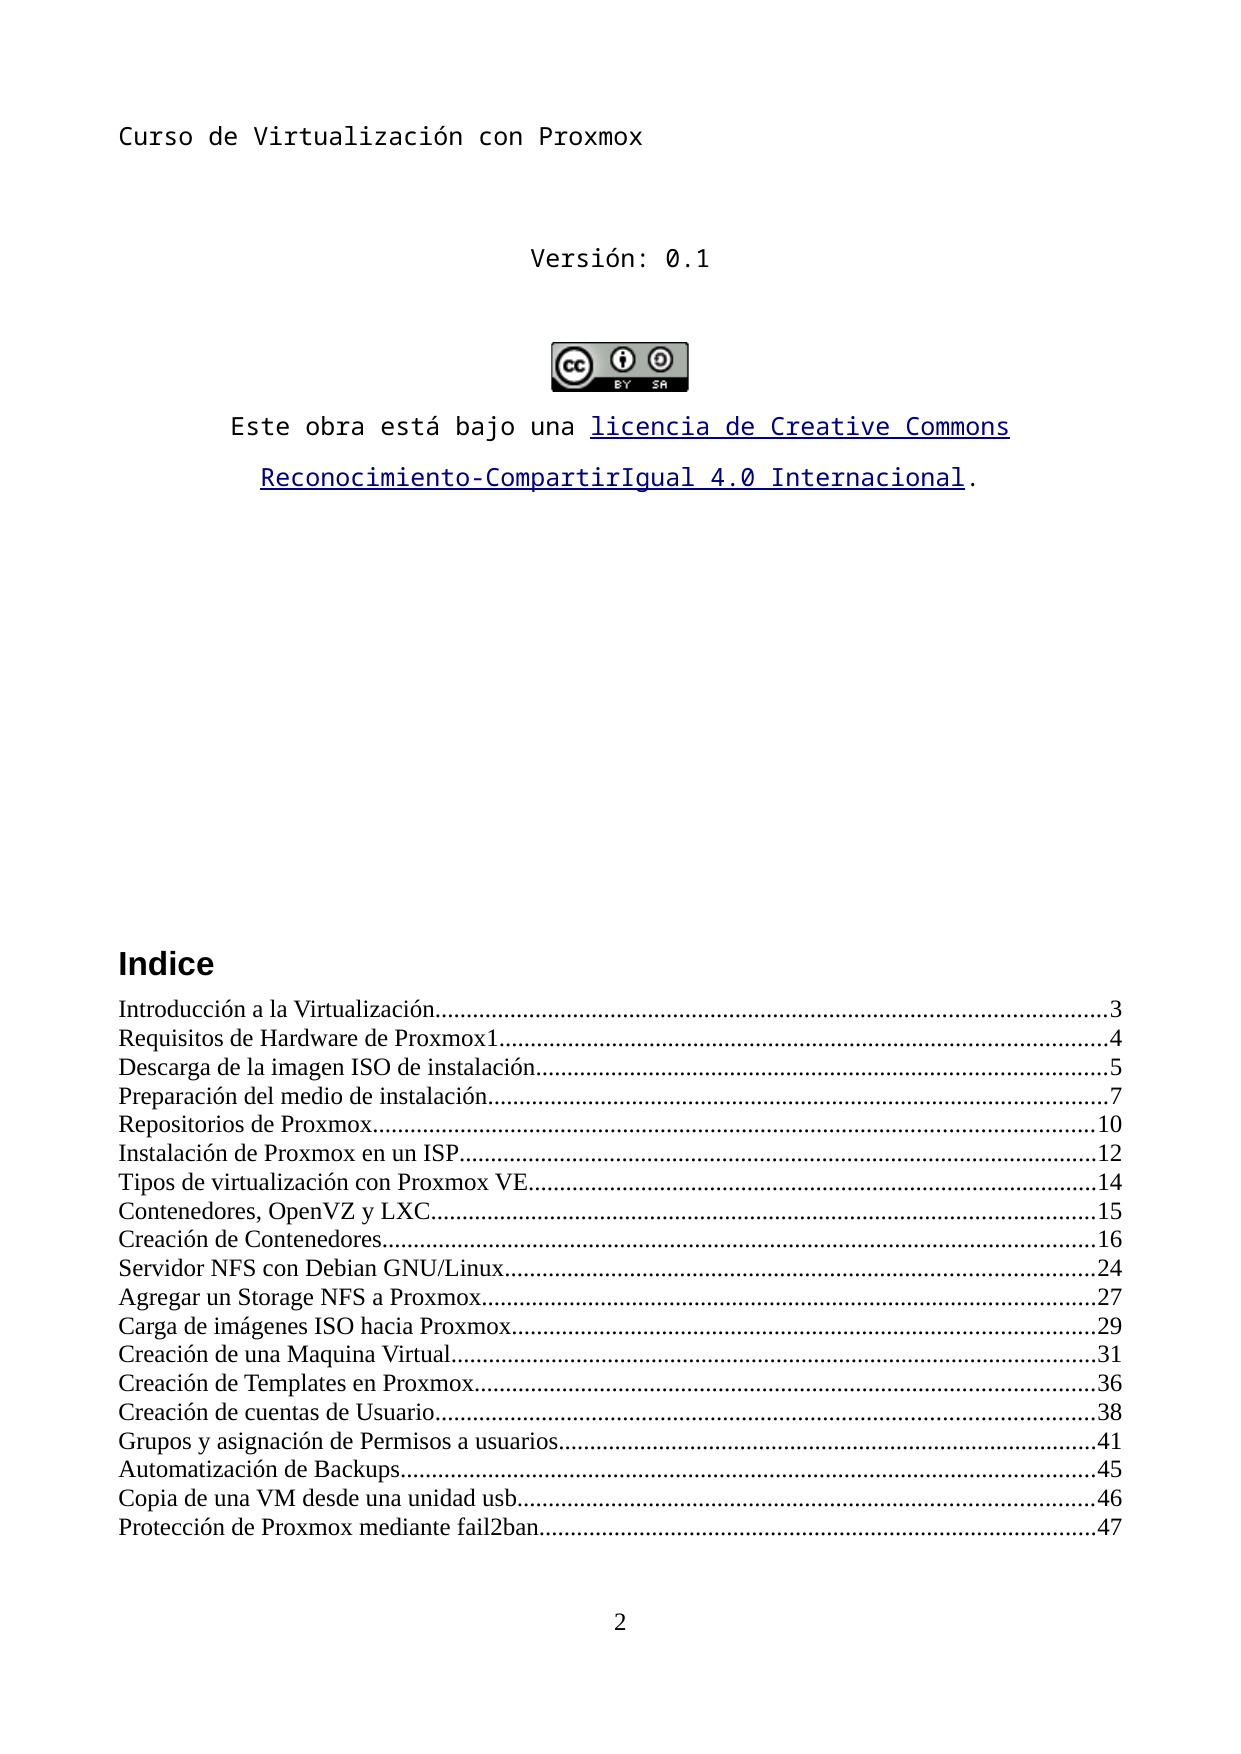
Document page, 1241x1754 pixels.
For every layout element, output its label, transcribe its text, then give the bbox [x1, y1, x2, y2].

text Contenedores, OpenVZ y LXC 15 [118, 1196, 1122, 1224]
picture [551, 342, 689, 392]
text Creación de una Maquina Virtual 31 [118, 1339, 1122, 1368]
text Carga de imágenes ISO hacia Proxmox 29 [118, 1311, 1122, 1339]
text Instalación de Proxmox en un ISP 12 [118, 1138, 1122, 1167]
text Servidor NFS con Debian GNU/Linux 24 [118, 1253, 1122, 1282]
text Introducción a la Virtualización 3 [118, 994, 1122, 1023]
text Descarga de la imagen ISO de instalación 5 [118, 1052, 1122, 1081]
text Grupos y asignación de Permisos a usuarios 41 [118, 1426, 1122, 1454]
text Copia de una VM desde una unidad usb 46 [118, 1483, 1122, 1512]
text Repositorios de Proxmox 10 [118, 1109, 1122, 1138]
text Requisitos de Hardware de Proxmox1 4 [118, 1023, 1122, 1052]
text Creación de cuentas de Usuario 38 [118, 1397, 1122, 1426]
text Este obra está bajo una licencia de Creative Commons Reconocimiento-CompartirIgual 4.0 Internacional. [118, 408, 1122, 493]
text Versión: 0.1 [118, 241, 1122, 275]
text Tipos de virtualización con Proxmox VE 14 [118, 1167, 1122, 1196]
text Protección de Proxmox mediante fail2ban 47 [118, 1512, 1122, 1541]
text Creación de Templates en Proxmox 36 [118, 1368, 1122, 1397]
text Preparación del medio de instalación 7 [118, 1081, 1122, 1109]
text Agregar un Storage NFS a Proxmox 27 [118, 1282, 1122, 1311]
text Creación de Contenedores 16 [118, 1224, 1122, 1253]
subtitle Indice [118, 944, 1122, 982]
text Automatización de Backups 45 [118, 1454, 1122, 1483]
